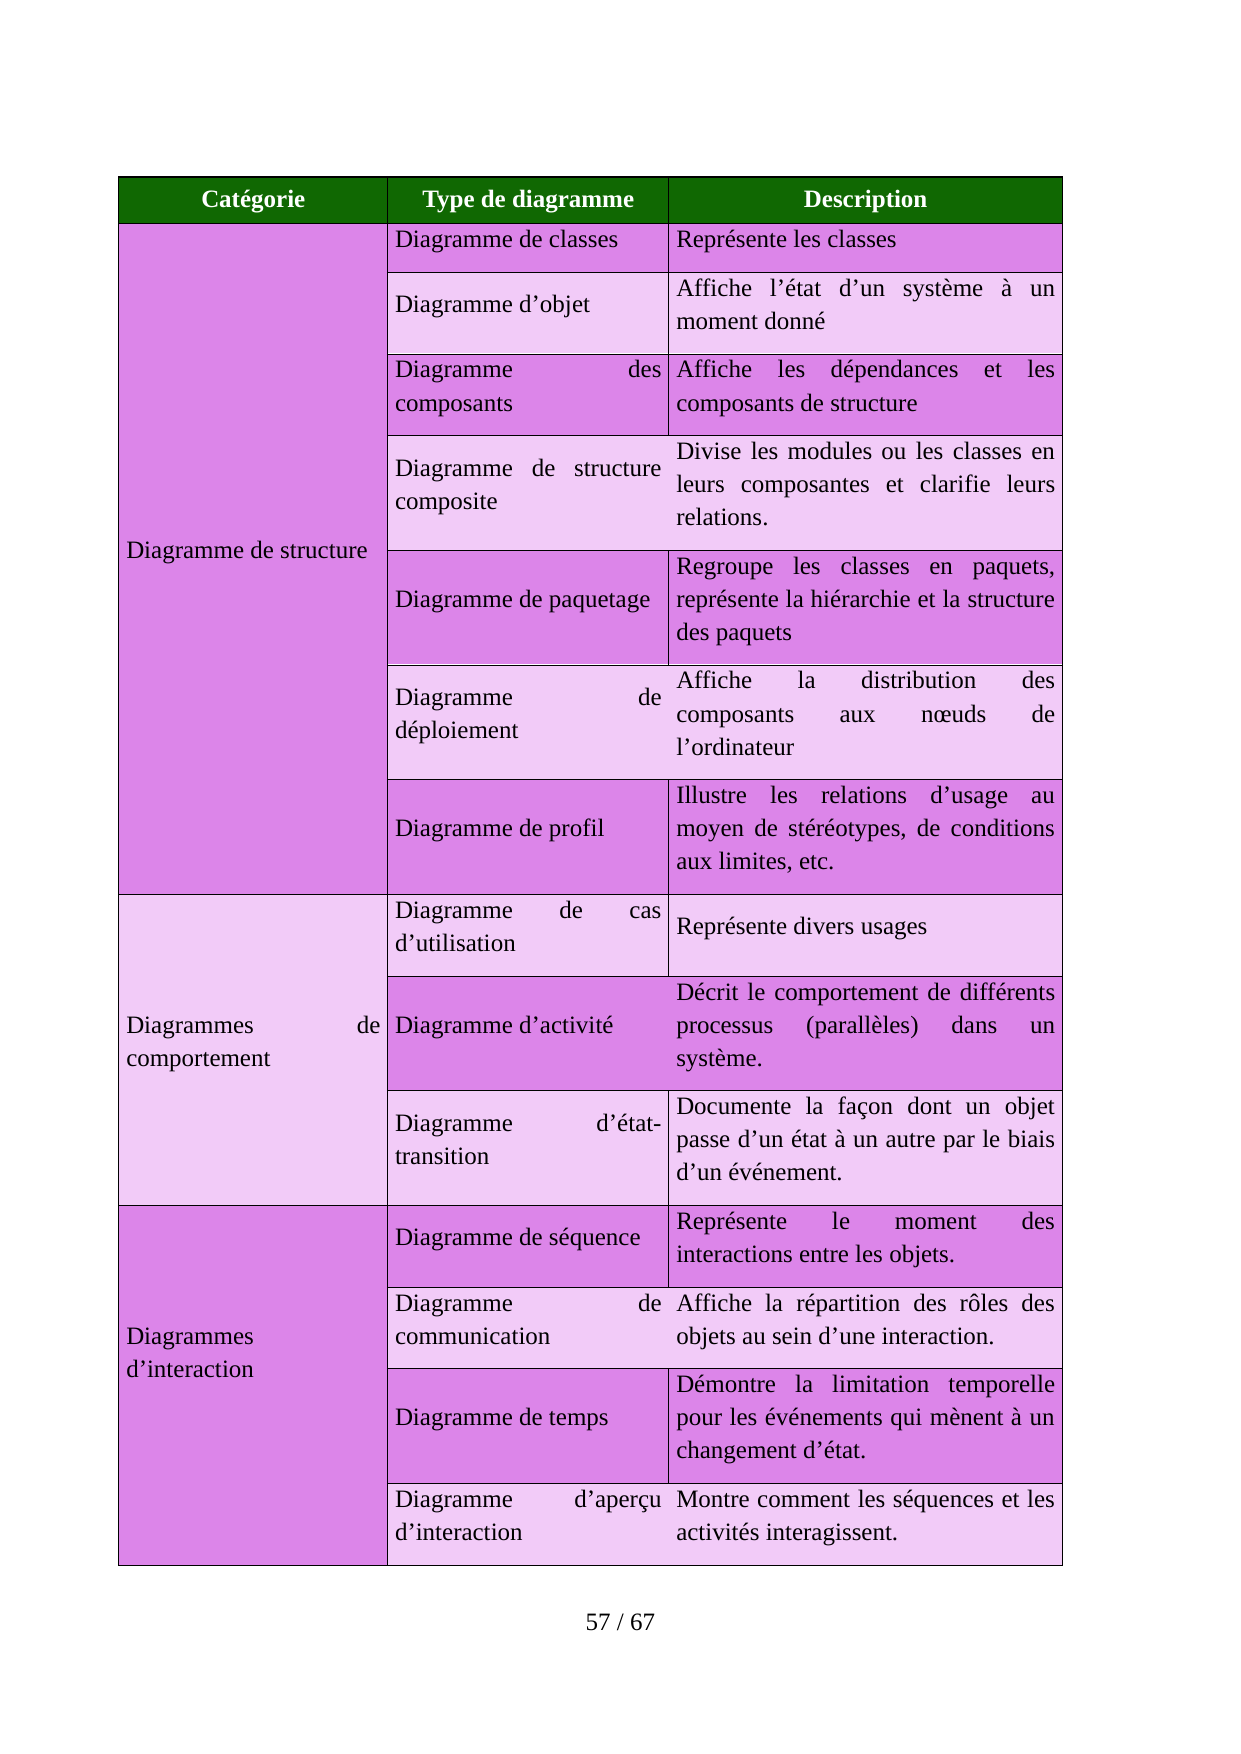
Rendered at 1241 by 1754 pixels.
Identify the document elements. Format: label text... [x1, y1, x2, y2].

table_cell Diagramme de séquence [388, 1206, 668, 1287]
table_header Type de diagramme [388, 178, 668, 223]
table_cell Affiche l’état d’un système à un moment donné [669, 273, 1062, 353]
table_cell Diagramme d’aperçu d’interaction [388, 1484, 669, 1565]
table_cell Diagramme de structure composite [388, 436, 669, 550]
table_cell Représente divers usages [669, 895, 1062, 976]
table_header Description [669, 178, 1062, 223]
table_cell Diagramme de profil [388, 780, 668, 894]
table_cell Décrit le comportement de différents processus (parallèles) dans un système. [669, 977, 1062, 1090]
table_cell Représente le moment des interactions entre les objets. [669, 1206, 1062, 1287]
table_cell Diagramme d’activité [388, 977, 669, 1090]
table_cell Diagramme de communication [388, 1288, 669, 1368]
table_cell Affiche les dépendances et les composants de structure [669, 355, 1062, 435]
table_cell Documente la façon dont un objet passe d’un état à un autre par le biais d’un événement. [669, 1091, 1062, 1205]
table_cell Diagrammes d’interaction [119, 1206, 387, 1565]
table_cell Diagrammes de comportement [119, 895, 387, 1205]
table_cell Diagramme des composants [388, 355, 668, 435]
table_cell Diagramme de temps [388, 1369, 668, 1483]
table_cell Diagramme de cas d’utilisation [388, 895, 668, 976]
table_cell Regroupe les classes en paquets, représente la hiérarchie et la structure des paquets [669, 551, 1062, 664]
table_cell Divise les modules ou les classes en leurs composantes et clarifie leurs relations. [669, 436, 1062, 550]
table_cell Affiche la distribution des composants aux nœuds de l’ordinateur [669, 666, 1062, 779]
table_cell Diagramme de structure [119, 224, 387, 894]
table_cell Affiche la répartition des rôles des objets au sein d’une interaction. [669, 1288, 1062, 1368]
table_header Catégorie [119, 178, 387, 223]
table_cell Illustre les relations d’usage au moyen de stéréotypes, de conditions aux limites, etc. [669, 780, 1062, 894]
table_cell Démontre la limitation temporelle pour les événements qui mènent à un changement d’état. [669, 1369, 1062, 1483]
table_cell Représente les classes [669, 224, 1062, 272]
table_cell Diagramme de classes [388, 224, 668, 272]
table_cell Diagramme d’objet [388, 273, 668, 353]
table_cell Diagramme d’état-transition [388, 1091, 668, 1205]
table_cell Diagramme de paquetage [388, 551, 668, 664]
table_cell Montre comment les séquences et les activités interagissent. [669, 1484, 1062, 1565]
table_cell Diagramme de déploiement [388, 666, 669, 779]
